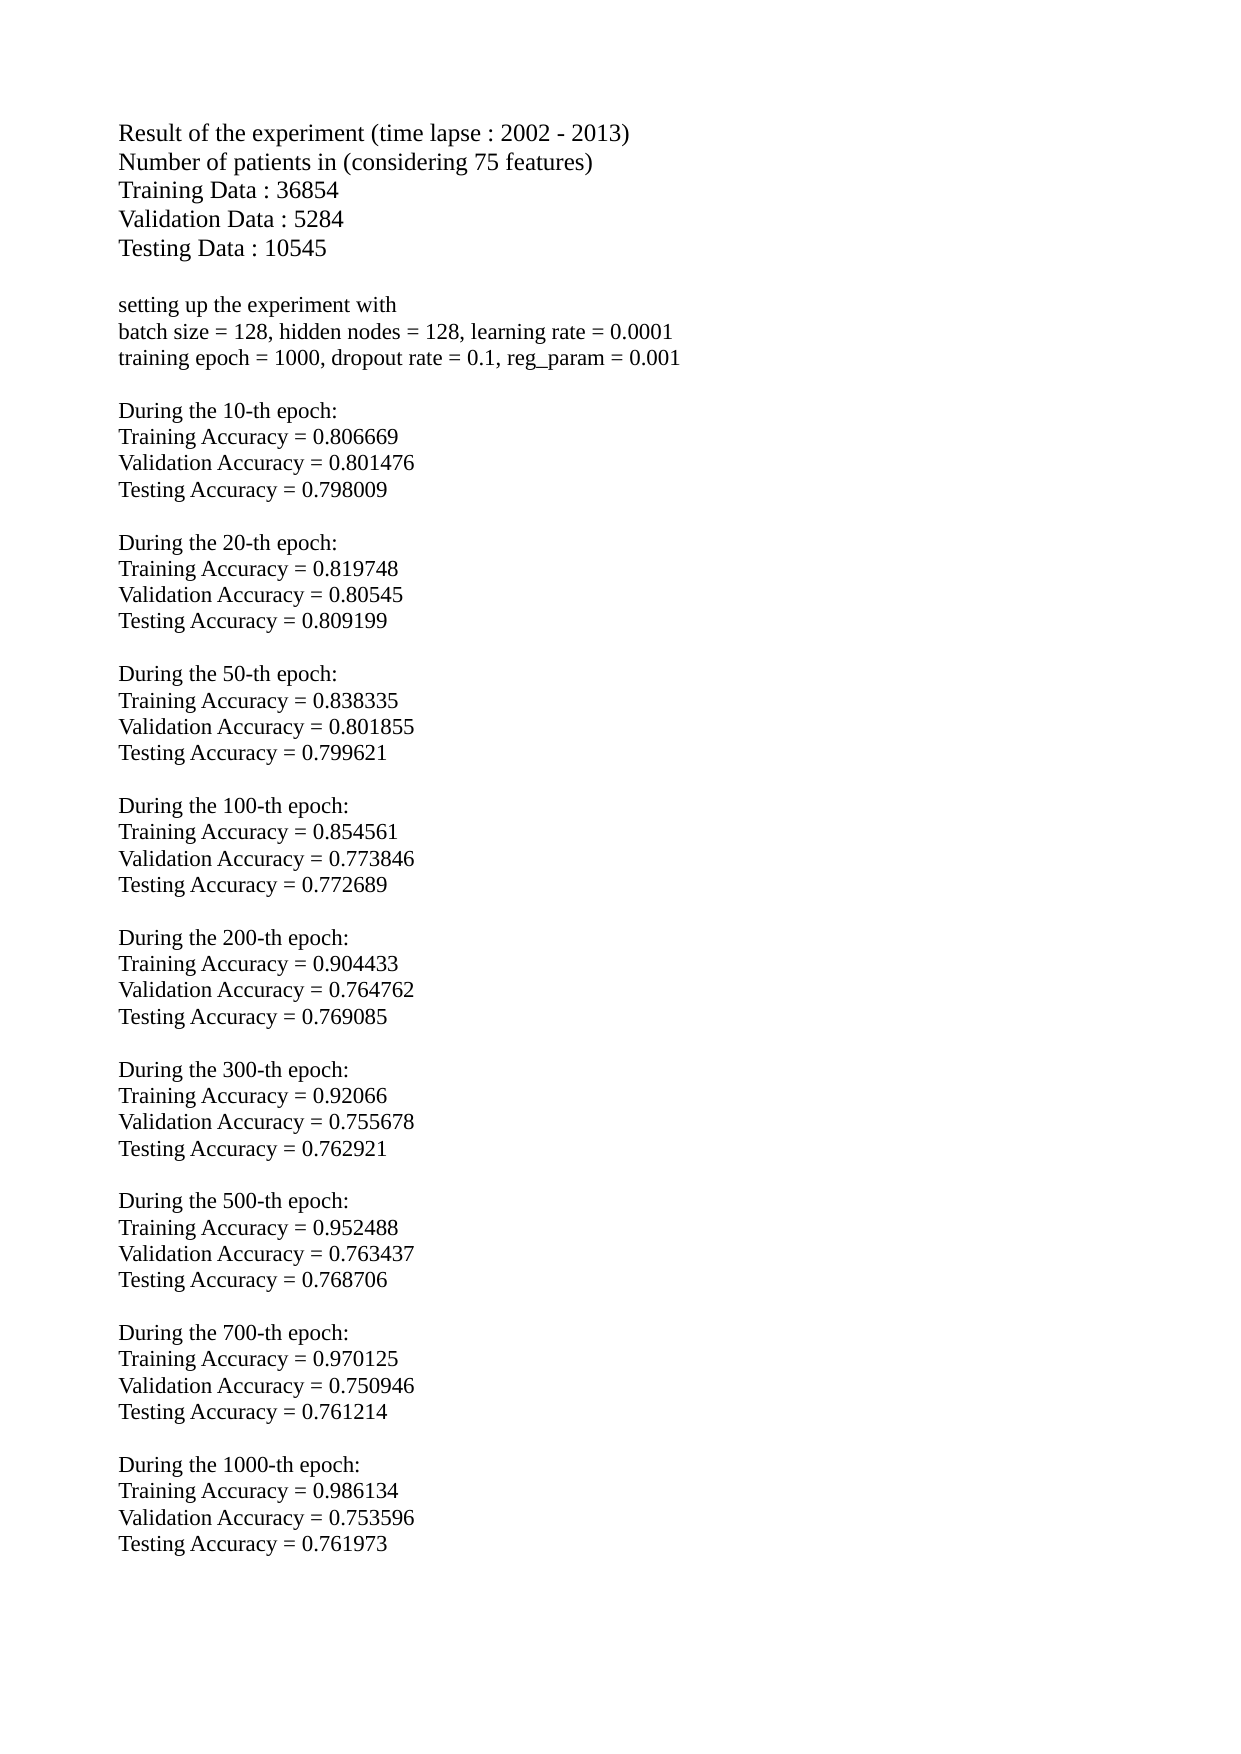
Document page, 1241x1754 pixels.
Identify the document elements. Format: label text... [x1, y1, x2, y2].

text Testing Accuracy = 0.798009 [118, 476, 1122, 502]
text Testing Accuracy = 0.761214 [118, 1398, 1122, 1424]
text During the 20-th epoch: [118, 528, 1122, 555]
text training epoch = 1000, dropout rate = 0.1, reg_param = 0.001 [118, 344, 1122, 370]
text Training Accuracy = 0.986134 [118, 1477, 1122, 1504]
text Testing Accuracy = 0.768706 [118, 1266, 1122, 1293]
text Testing Accuracy = 0.772689 [118, 871, 1122, 897]
text During the 200-th epoch: [118, 924, 1122, 950]
text Validation Accuracy = 0.773846 [118, 845, 1122, 871]
text During the 300-th epoch: [118, 1056, 1122, 1082]
text Training Accuracy = 0.854561 [118, 818, 1122, 845]
text Validation Accuracy = 0.750946 [118, 1372, 1122, 1398]
text During the 700-th epoch: [118, 1319, 1122, 1346]
text During the 500-th epoch: [118, 1187, 1122, 1214]
text Testing Accuracy = 0.761973 [118, 1530, 1122, 1556]
text setting up the experiment with [118, 291, 1122, 318]
text Validation Accuracy = 0.755678 [118, 1108, 1122, 1135]
text During the 50-th epoch: [118, 660, 1122, 687]
text During the 1000-th epoch: [118, 1451, 1122, 1477]
text Training Accuracy = 0.838335 [118, 687, 1122, 713]
text Validation Accuracy = 0.753596 [118, 1504, 1122, 1530]
text Testing Accuracy = 0.762921 [118, 1135, 1122, 1161]
text Validation Accuracy = 0.801476 [118, 449, 1122, 476]
text Testing Accuracy = 0.769085 [118, 1003, 1122, 1029]
text Training Accuracy = 0.904433 [118, 950, 1122, 977]
text Validation Accuracy = 0.801855 [118, 713, 1122, 739]
text Training Accuracy = 0.92066 [118, 1082, 1122, 1108]
text Training Accuracy = 0.819748 [118, 555, 1122, 581]
text Testing Accuracy = 0.809199 [118, 608, 1122, 634]
text Training Accuracy = 0.970125 [118, 1346, 1122, 1372]
text During the 100-th epoch: [118, 792, 1122, 818]
text Testing Accuracy = 0.799621 [118, 739, 1122, 766]
text Validation Accuracy = 0.764762 [118, 977, 1122, 1003]
text Training Accuracy = 0.806669 [118, 423, 1122, 449]
text Validation Accuracy = 0.763437 [118, 1240, 1122, 1266]
text During the 10-th epoch: [118, 397, 1122, 423]
text Training Accuracy = 0.952488 [118, 1214, 1122, 1240]
text batch size = 128, hidden nodes = 128, learning rate = 0.0001 [118, 318, 1122, 344]
text Validation Accuracy = 0.80545 [118, 581, 1122, 608]
